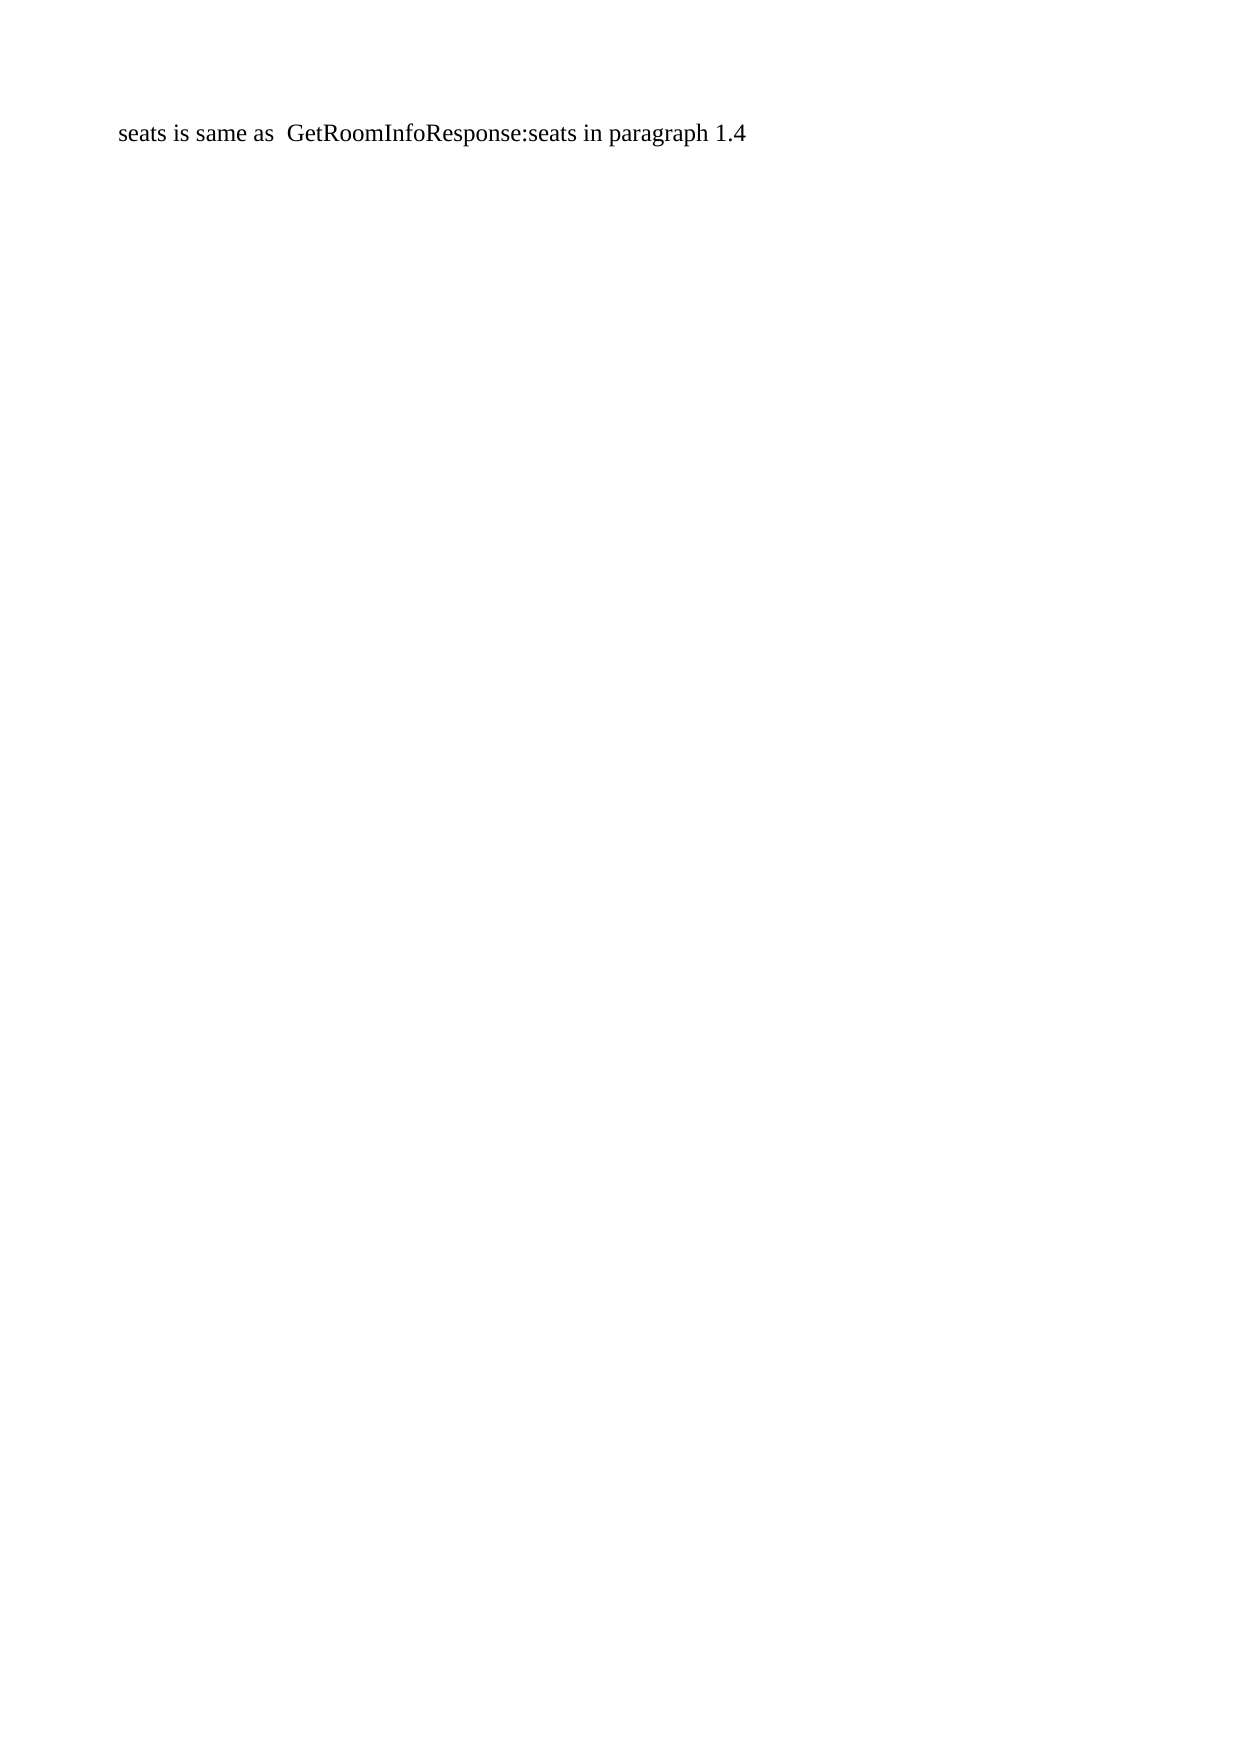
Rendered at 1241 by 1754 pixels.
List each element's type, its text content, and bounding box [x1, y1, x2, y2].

text seats is same as GetRoomInfoResponse:seats in paragraph 1.4 [118, 118, 1122, 147]
